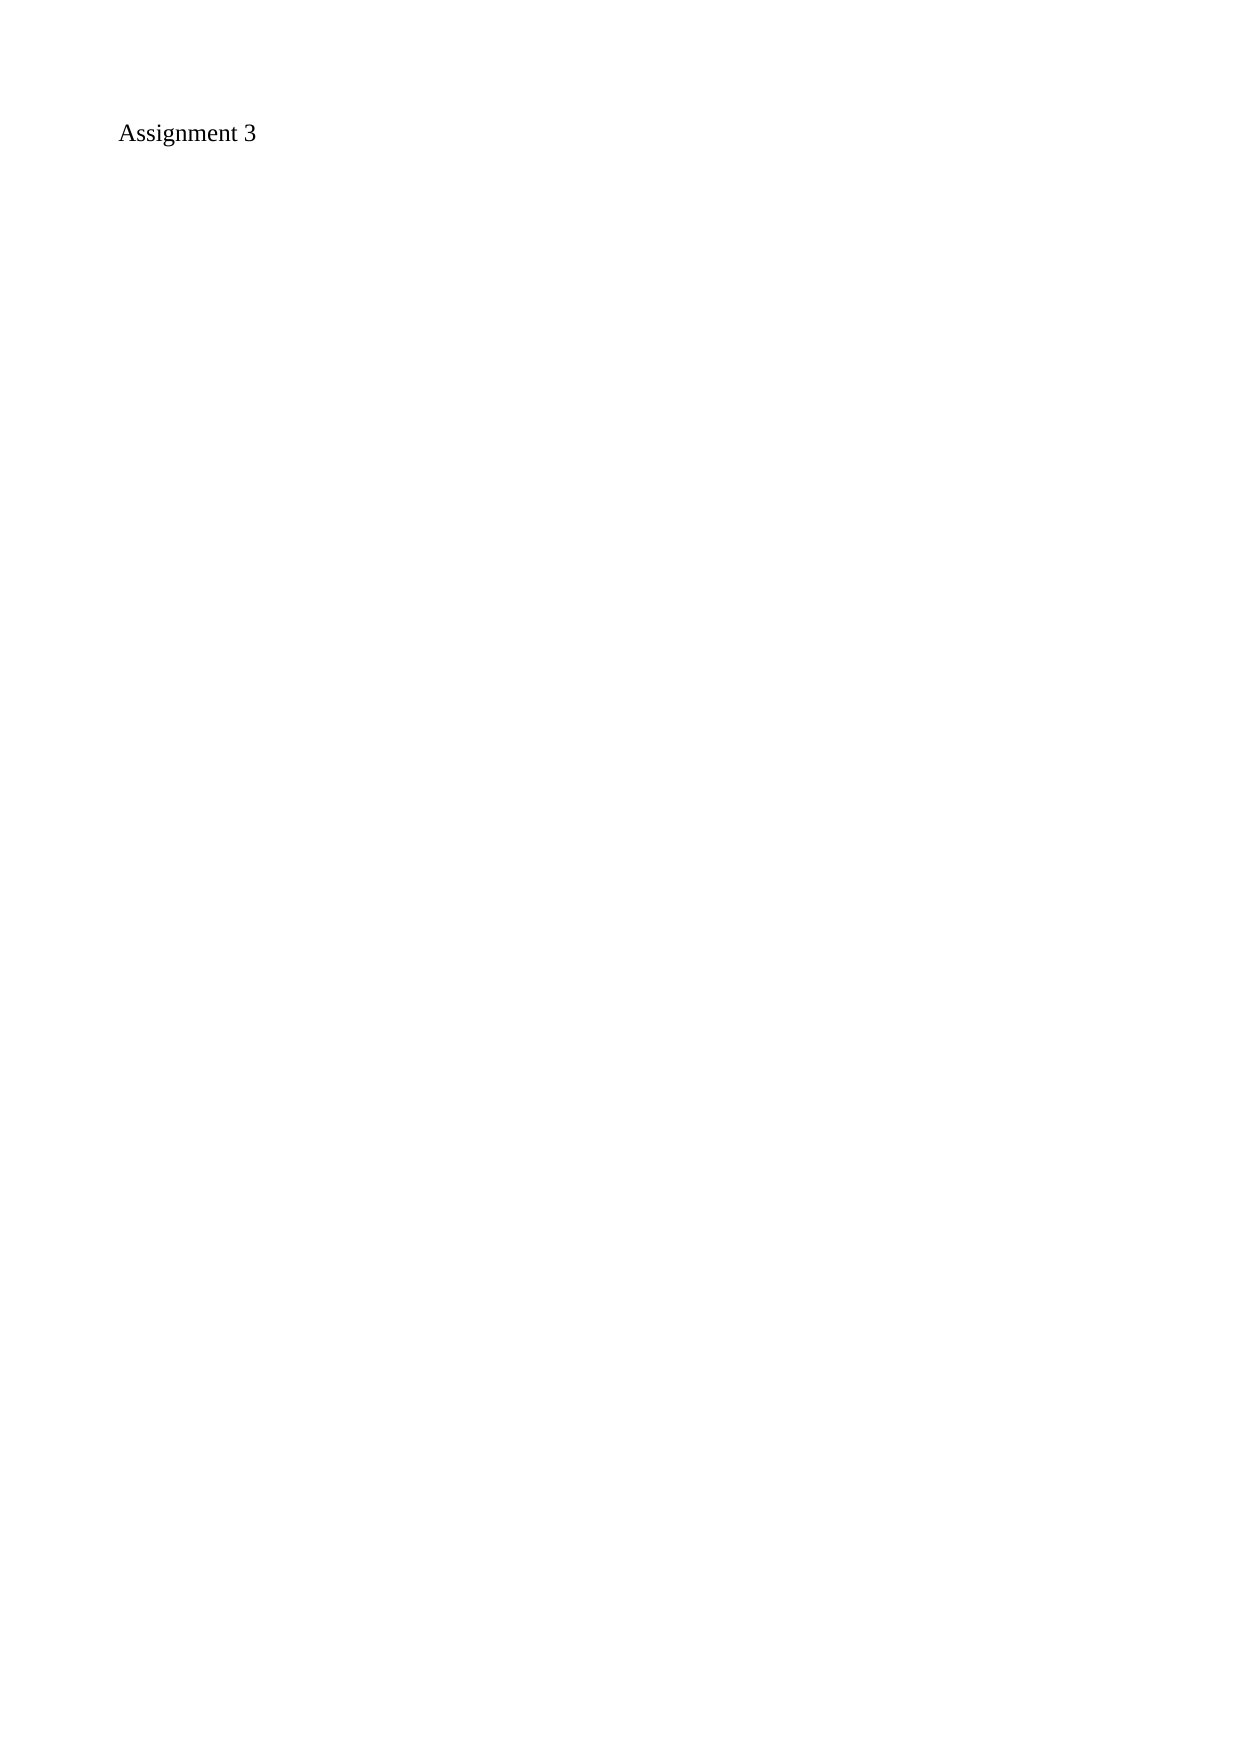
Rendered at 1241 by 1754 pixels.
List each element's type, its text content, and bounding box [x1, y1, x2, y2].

text Assignment 3 [118, 118, 1122, 147]
